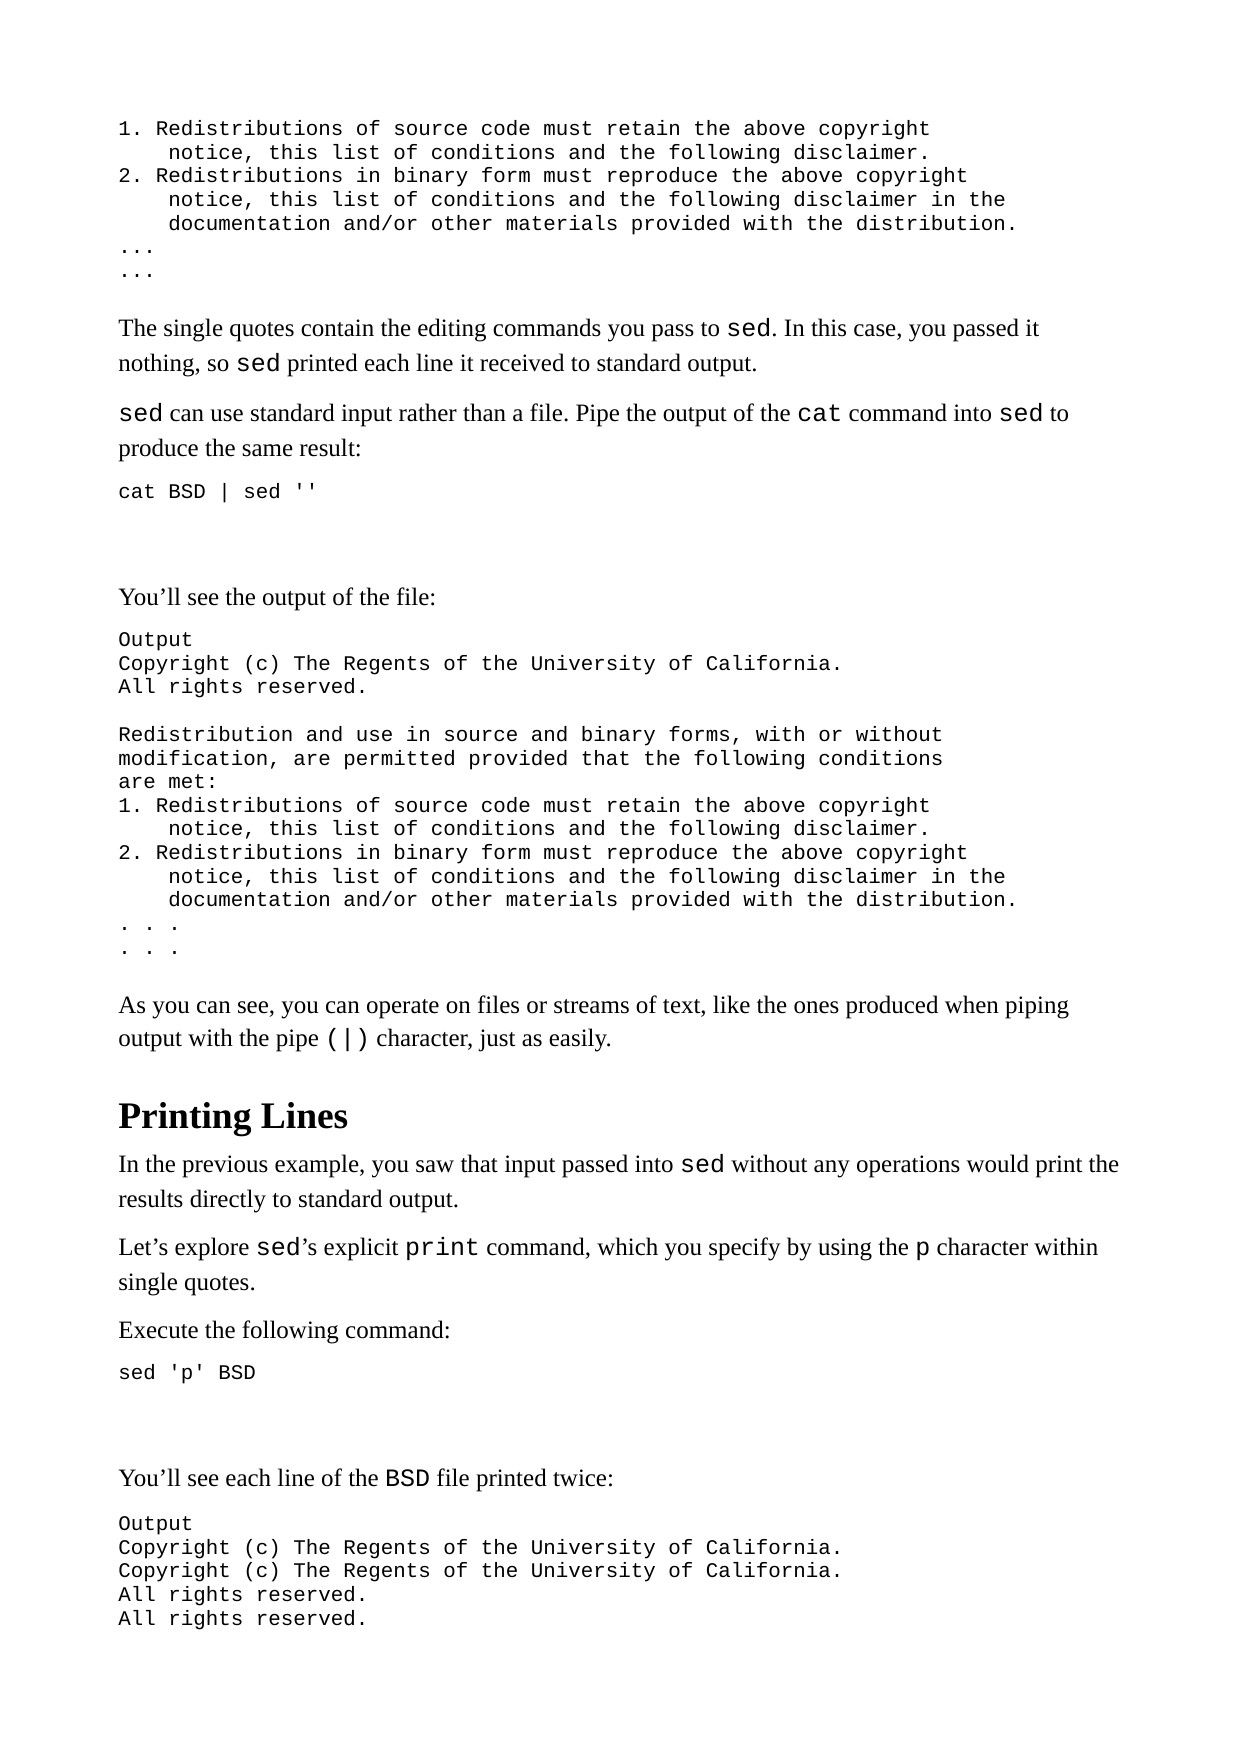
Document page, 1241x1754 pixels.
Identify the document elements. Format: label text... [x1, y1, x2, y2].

text 1. Redistributions of source code must retain the above copyright [118, 118, 1122, 142]
text Copyright (c) The Regents of the University of California. [118, 653, 1122, 677]
text are met: [118, 771, 1122, 795]
text Output [118, 1513, 1122, 1537]
text sed can use standard input rather than a file. Pipe the output of the cat command into sed to produce the same result: [118, 398, 1122, 462]
text notice, this list of conditions and the following disclaimer in the [118, 866, 1122, 889]
text 2. Redistributions in binary form must reproduce the above copyright [118, 842, 1122, 866]
text The single quotes contain the editing commands you pass to sed. In this case, you passed it nothing, so sed printed each line it received to standard output. [118, 313, 1122, 379]
text Execute the following command: [118, 1315, 1122, 1343]
text Copyright (c) The Regents of the University of California. [118, 1560, 1122, 1584]
text As you can see, you can operate on files or streams of text, like the ones produced when piping output with the pipe (|) character, just as easily. [118, 990, 1122, 1054]
text You’ll see the output of the file: [118, 582, 1122, 610]
text ... [118, 236, 1122, 260]
text You’ll see each line of the BSD file printed twice: [118, 1463, 1122, 1494]
text In the previous example, you saw that input passed into sed without any operations would print the results directly to standard output. [118, 1149, 1122, 1213]
text All rights reserved. [118, 1608, 1122, 1631]
text 1. Redistributions of source code must retain the above copyright [118, 795, 1122, 818]
text documentation and/or other materials provided with the distribution. [118, 213, 1122, 236]
text ... [118, 260, 1122, 284]
text Redistribution and use in source and binary forms, with or without [118, 724, 1122, 747]
text notice, this list of conditions and the following disclaimer. [118, 142, 1122, 165]
text Output [118, 629, 1122, 653]
text cat BSD | sed '' [118, 481, 1122, 504]
text sed 'p' BSD [118, 1362, 1122, 1386]
text modification, are permitted provided that the following conditions [118, 747, 1122, 771]
text documentation and/or other materials provided with the distribution. [118, 889, 1122, 913]
subtitle Printing Lines [118, 1094, 1122, 1137]
text notice, this list of conditions and the following disclaimer. [118, 818, 1122, 842]
text notice, this list of conditions and the following disclaimer in the [118, 189, 1122, 213]
text Let’s explore sed’s explicit print command, which you specify by using the p character within single quotes. [118, 1232, 1122, 1296]
text All rights reserved. [118, 1584, 1122, 1608]
text Copyright (c) The Regents of the University of California. [118, 1537, 1122, 1560]
text . . . [118, 937, 1122, 960]
text 2. Redistributions in binary form must reproduce the above copyright [118, 165, 1122, 189]
text . . . [118, 913, 1122, 937]
text All rights reserved. [118, 677, 1122, 700]
